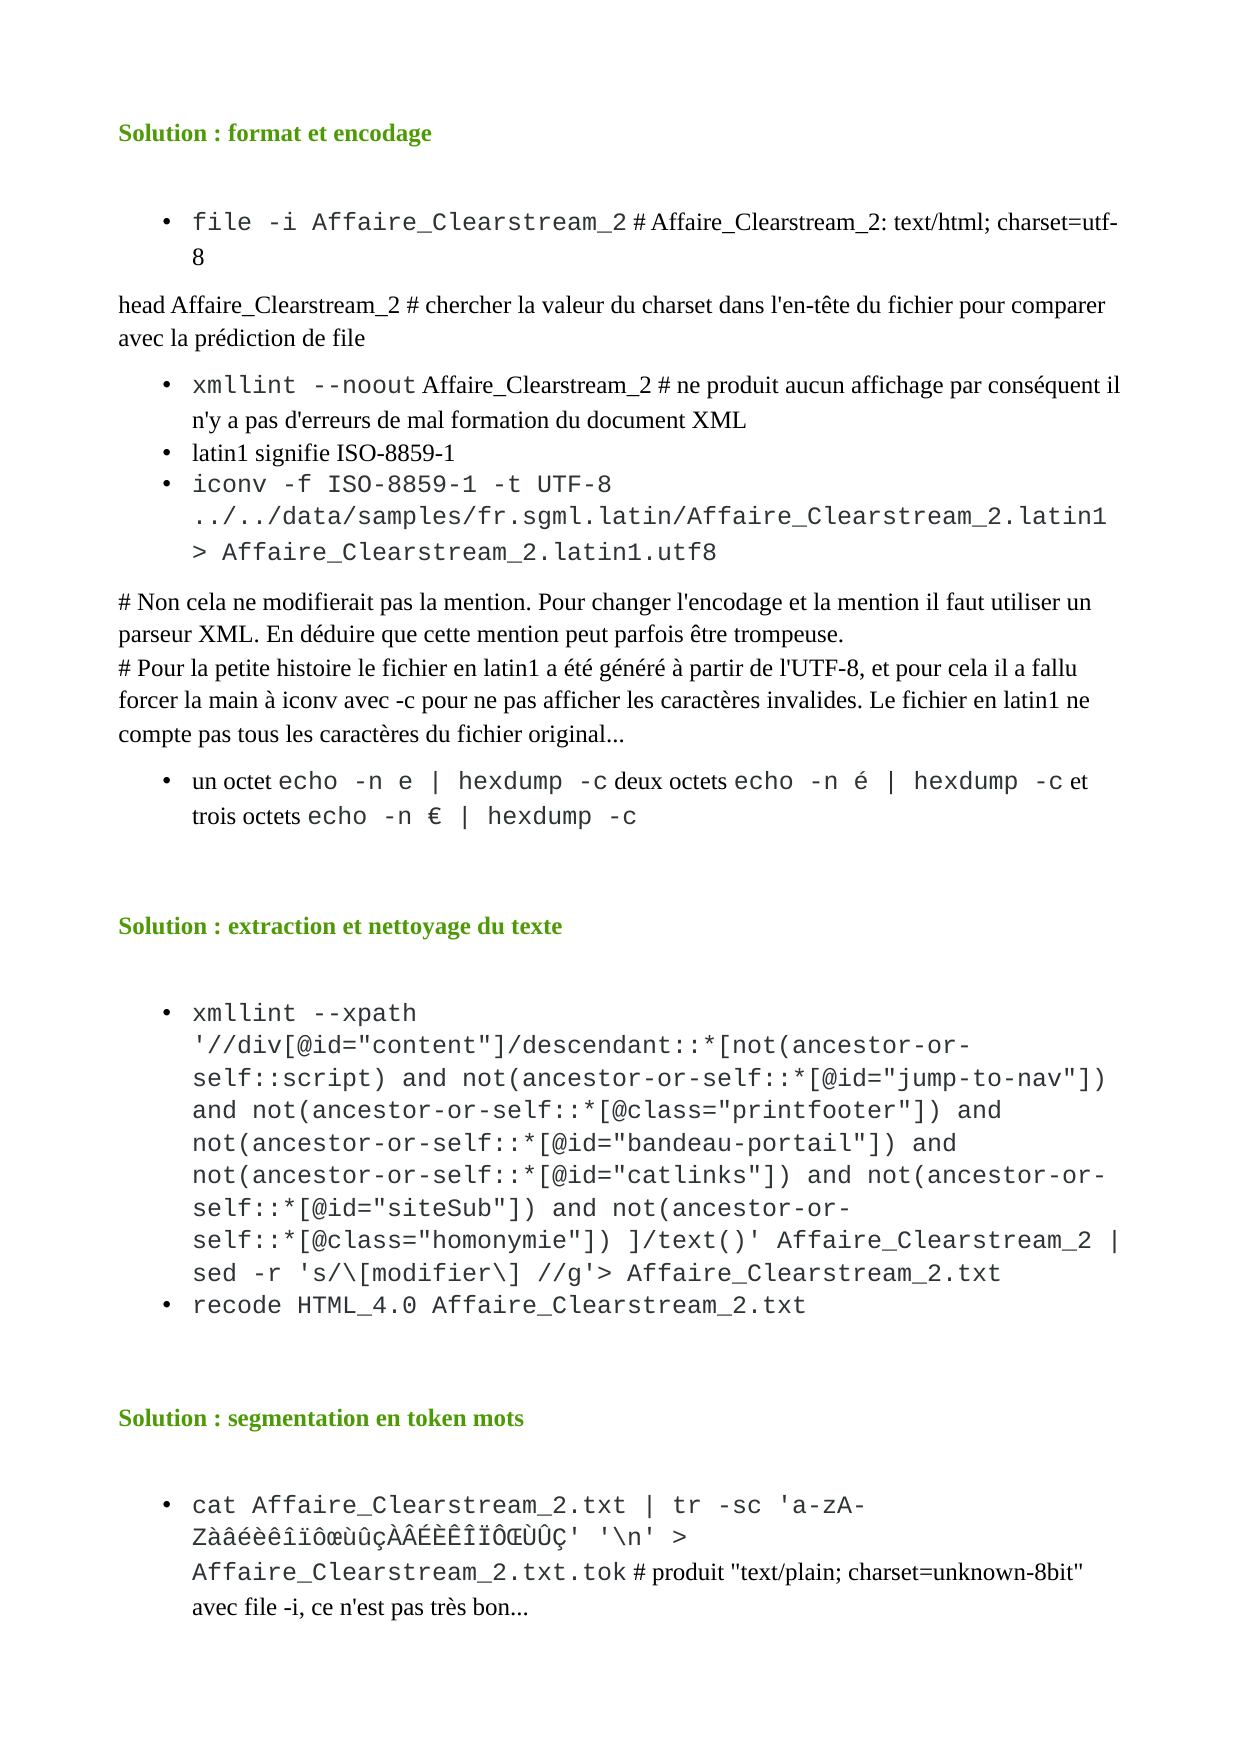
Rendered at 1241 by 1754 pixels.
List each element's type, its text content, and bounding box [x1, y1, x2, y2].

list cat Affaire_Clearstream_2.txt | tr -sc 'a-zA-ZàâéèêîïôœùûçÀÂÉÈÊÎÏÔŒÙÛÇ' '\n' > Affaire_Clearstream_2.txt.tok # produit "text/plain; charset=unknown-8bit" avec file -i, ce n'est pas très bon... [162, 1492, 1122, 1621]
list latin1 signifie ISO-8859-1 [162, 438, 1122, 467]
list un octet echo -n e | hexdump -c deux octets echo -n é | hexdump -c et trois octets echo -n € | hexdump -c [162, 766, 1122, 832]
text head Affaire_Clearstream_2 # chercher la valeur du charset dans l'en-tête du fichier pour comparer avec la prédiction de file [118, 290, 1122, 351]
list recode HTML_4.0 Affaire_Clearstream_2.txt [162, 1293, 1122, 1321]
list xmllint --xpath '//div[@id="content"]/descendant::*[not(ancestor-or-self::script) and not(ancestor-or-self::*[@id="jump-to-nav"]) and not(ancestor-or-self::*[@class="printfooter"]) and not(ancestor-or-self::*[@id="bandeau-portail"]) and not(ancestor-or-self::*[@id="catlinks"]) and not(ancestor-or-self::*[@id="siteSub"]) and not(ancestor-or-self::*[@class="homonymie"]) ]/text()' Affaire_Clearstream_2 | sed -r 's/\[modifier\] //g'> Affaire_Clearstream_2.txt [162, 1000, 1122, 1289]
list file -i Affaire_Clearstream_2 # Affaire_Clearstream_2: text/html; charset=utf-8 [162, 207, 1122, 271]
subtitle Solution : extraction et nettoyage du texte [118, 911, 1122, 940]
list iconv -f ISO-8859-1 -t UTF-8 ../../data/samples/fr.sgml.latin/Affaire_Clearstream_2.latin1 > Affaire_Clearstream_2.latin1.utf8 [162, 471, 1122, 567]
subtitle Solution : format et encodage [118, 118, 1122, 147]
subtitle Solution : segmentation en token mots [118, 1403, 1122, 1432]
text # Non cela ne modifierait pas la mention. Pour changer l'encodage et la mention il faut utiliser un parseur XML. En déduire que cette mention peut parfois être trompeuse. # Pour la petite histoire le fichier en latin1 a été généré à partir de l'UTF-8, et pour cela il a fallu forcer la main à iconv avec -c pour ne pas afficher les caractères invalides. Le fichier en latin1 ne compte pas tous les caractères du fichier original... [118, 587, 1122, 747]
list xmllint --noout Affaire_Clearstream_2 # ne produit aucun affichage par conséquent il n'y a pas d'erreurs de mal formation du document XML [162, 370, 1122, 434]
